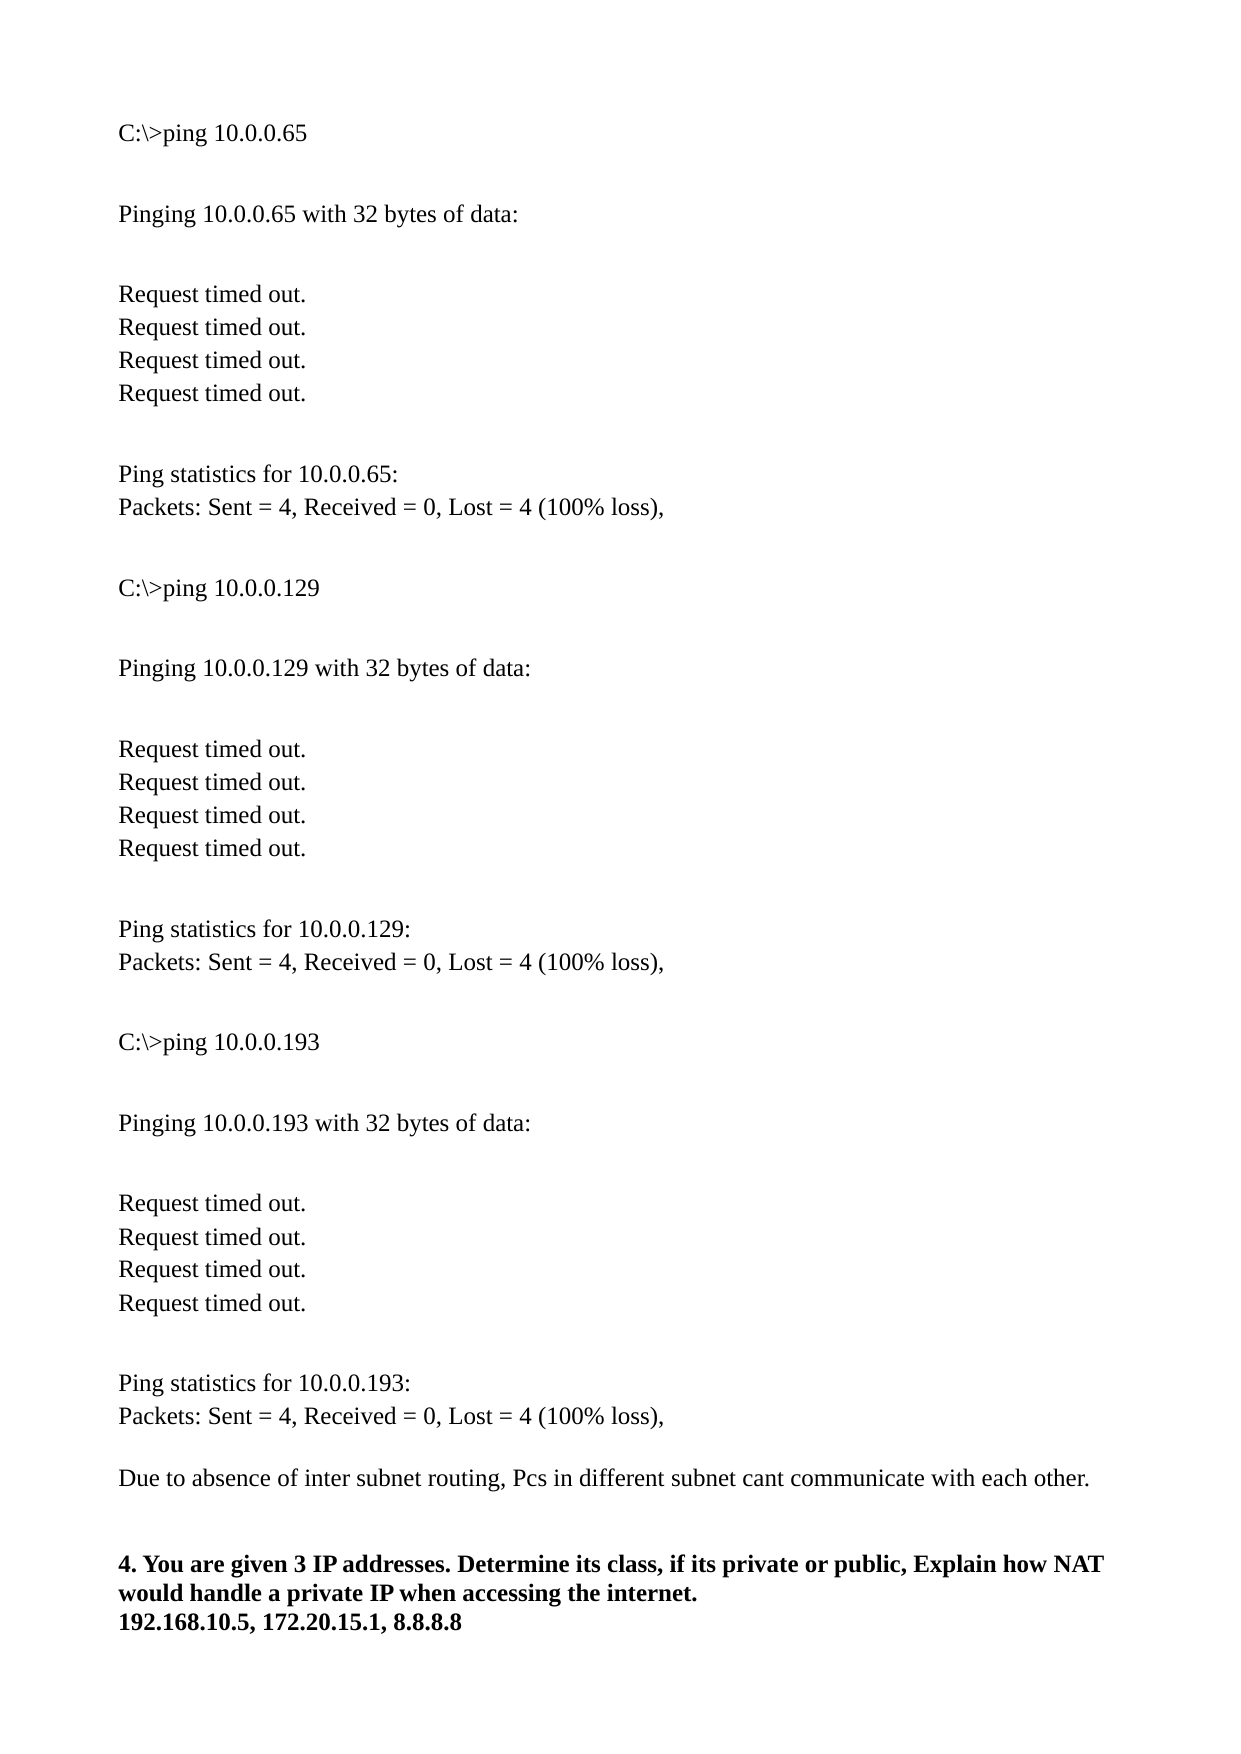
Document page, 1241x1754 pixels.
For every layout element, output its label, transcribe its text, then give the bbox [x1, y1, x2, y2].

text Request timed out. [118, 734, 1122, 763]
text 4. You are given 3 IP addresses. Determine its class, if its private or public, Explain how NAT would handle a private IP when accessing the internet. 192.168.10.5, 172.20.15.1, 8.8.8.8 [118, 1549, 1122, 1636]
text C:\>ping 10.0.0.193 [118, 1027, 1122, 1056]
text Packets: Sent = 4, Received = 0, Lost = 4 (100% loss), [118, 1401, 1122, 1430]
text Request timed out. [118, 378, 1122, 407]
text Request timed out. [118, 312, 1122, 341]
text C:\>ping 10.0.0.129 [118, 573, 1122, 601]
text Packets: Sent = 4, Received = 0, Lost = 4 (100% loss), [118, 947, 1122, 975]
text Pinging 10.0.0.193 with 32 bytes of data: [118, 1108, 1122, 1137]
text Request timed out. [118, 1288, 1122, 1316]
text Ping statistics for 10.0.0.129: [118, 914, 1122, 942]
text Request timed out. [118, 345, 1122, 374]
text Request timed out. [118, 1222, 1122, 1250]
text Request timed out. [118, 1188, 1122, 1217]
text Pinging 10.0.0.65 with 32 bytes of data: [118, 199, 1122, 227]
text Request timed out. [118, 767, 1122, 796]
text Pinging 10.0.0.129 with 32 bytes of data: [118, 653, 1122, 682]
text Ping statistics for 10.0.0.65: [118, 459, 1122, 488]
text Packets: Sent = 4, Received = 0, Lost = 4 (100% loss), [118, 492, 1122, 521]
text Ping statistics for 10.0.0.193: [118, 1368, 1122, 1397]
text C:\>ping 10.0.0.65 [118, 118, 1122, 147]
text Request timed out. [118, 1254, 1122, 1283]
text Request timed out. [118, 833, 1122, 862]
text Request timed out. [118, 800, 1122, 829]
text Due to absence of inter subnet routing, Pcs in different subnet cant communicate with each other. [118, 1434, 1122, 1492]
text Request timed out. [118, 279, 1122, 308]
